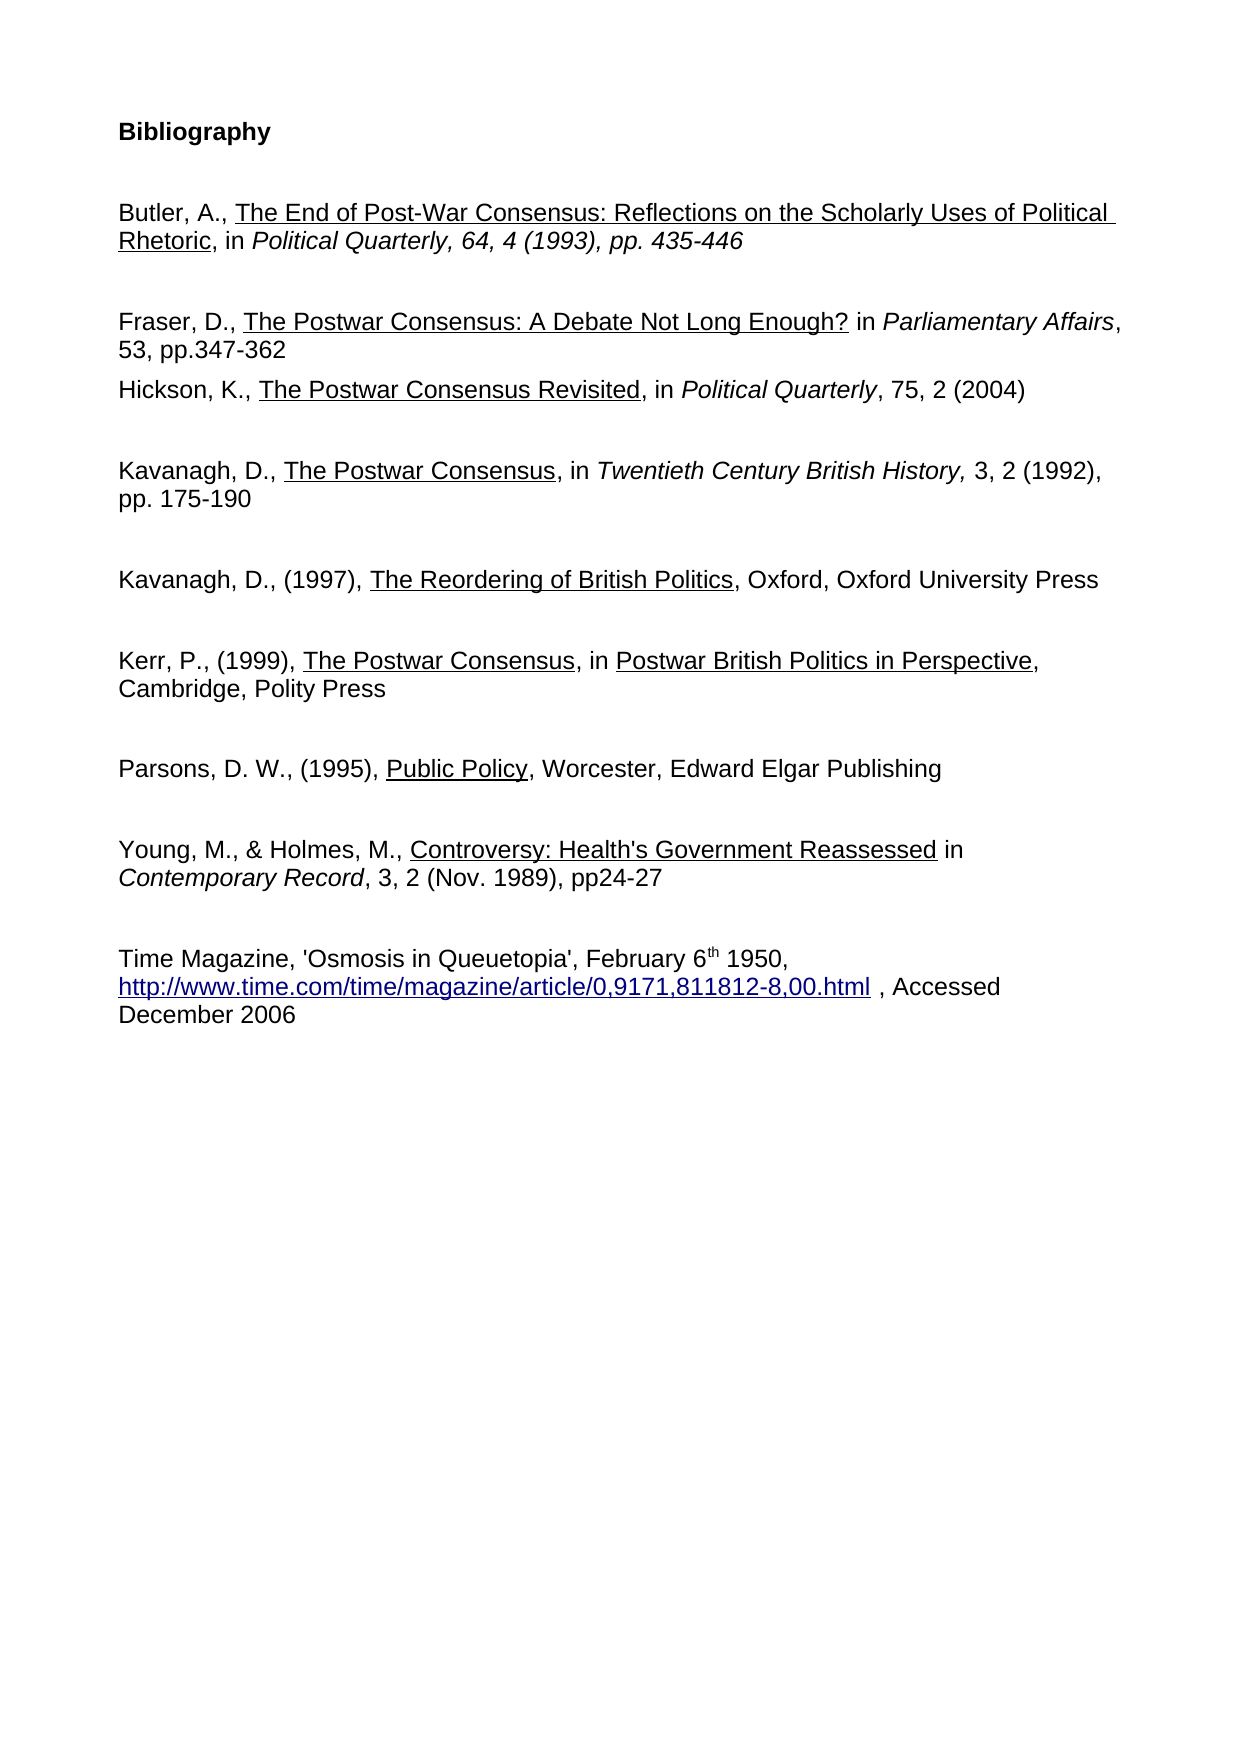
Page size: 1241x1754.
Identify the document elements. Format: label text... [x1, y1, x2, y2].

text Butler, A., The End of Post-War Consensus: Reflections on the Scholarly Uses of Political Rhetoric, in Political Quarterly, 64, 4 (1993), pp. 435-446 [118, 199, 1122, 255]
text Kavanagh, D., The Postwar Consensus, in Twentieth Century British History, 3, 2 (1992), pp. 175-190 [118, 457, 1122, 513]
text Parsons, D. W., (1995), Public Policy, Worcester, Edward Elgar Publishing [118, 755, 1122, 783]
text Fraser, D., The Postwar Consensus: A Debate Not Long Enough? in Parliamentary Affairs, 53, pp.347-362 [118, 308, 1122, 363]
text Hickson, K., The Postwar Consensus Revisited, in Political Quarterly, 75, 2 (2004) [118, 376, 1122, 404]
text Time Magazine, 'Osmosis in Queuetopia', February 6th 1950, http://www.time.com/time/magazine/article/0,9171,811812-8,00.html , Accessed December 2006 [118, 945, 1122, 1028]
text Kavanagh, D., (1997), The Reordering of British Politics, Oxford, Oxford University Press [118, 566, 1122, 593]
text Kerr, P., (1999), The Postwar Consensus, in Postwar British Politics in Perspective, Cambridge, Polity Press [118, 646, 1122, 702]
text Young, M., & Holmes, M., Controversy: Health's Government Reassessed in Contemporary Record, 3, 2 (Nov. 1989), pp24-27 [118, 836, 1122, 892]
text Bibliography [118, 118, 1122, 146]
